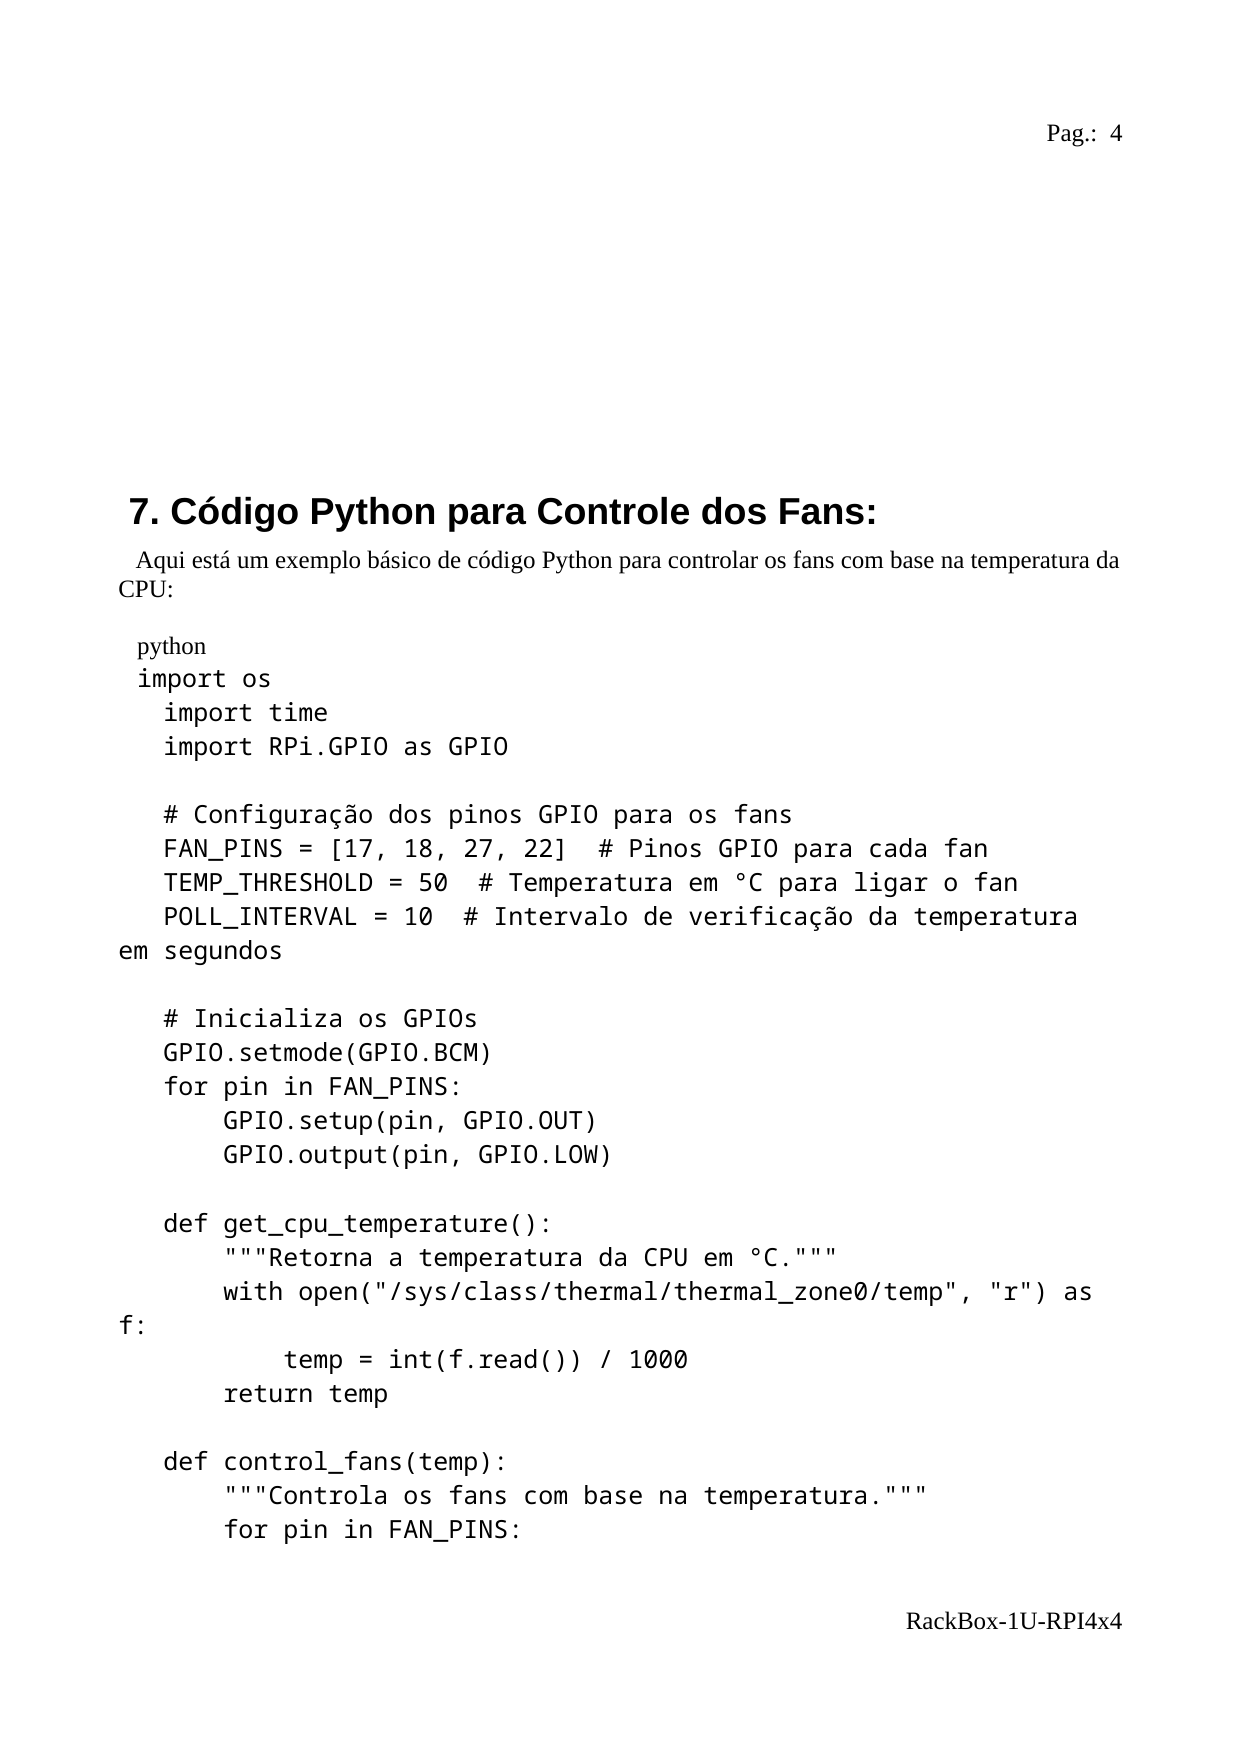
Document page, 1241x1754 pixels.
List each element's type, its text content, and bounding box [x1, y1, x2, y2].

text """Retorna a temperatura da CPU em °C.""" [118, 1239, 1122, 1273]
text GPIO.setmode(GPIO.BCM) [118, 1035, 1122, 1069]
text for pin in FAN_PINS: [118, 1069, 1122, 1103]
text import os [118, 660, 1122, 694]
text GPIO.setup(pin, GPIO.OUT) [118, 1103, 1122, 1137]
text def control_fans(temp): [118, 1444, 1122, 1478]
text GPIO.output(pin, GPIO.LOW) [118, 1137, 1122, 1171]
text POLL_INTERVAL = 10 # Intervalo de verificação da temperatura em segundos [118, 899, 1122, 967]
text # Inicializa os GPIOs [118, 1001, 1122, 1035]
text TEMP_THRESHOLD = 50 # Temperatura em °C para ligar o fan [118, 864, 1122, 899]
text """Controla os fans com base na temperatura.""" [118, 1478, 1122, 1512]
text for pin in FAN_PINS: [118, 1512, 1122, 1546]
text def get_cpu_temperature(): [118, 1205, 1122, 1239]
text import RPi.GPIO as GPIO [118, 728, 1122, 762]
text with open("/sys/class/thermal/thermal_zone0/temp", "r") as f: [118, 1273, 1122, 1341]
text temp = int(f.read()) / 1000 [118, 1341, 1122, 1376]
text import time [118, 694, 1122, 728]
subtitle 7. Código Python para Controle dos Fans: [118, 489, 1122, 533]
text FAN_PINS = [17, 18, 27, 22] # Pinos GPIO para cada fan [118, 831, 1122, 864]
text Aqui está um exemplo básico de código Python para controlar os fans com base na temperatura da CPU: [118, 545, 1122, 603]
text return temp [118, 1376, 1122, 1409]
text python [118, 631, 1122, 660]
text # Configuração dos pinos GPIO para os fans [118, 796, 1122, 831]
